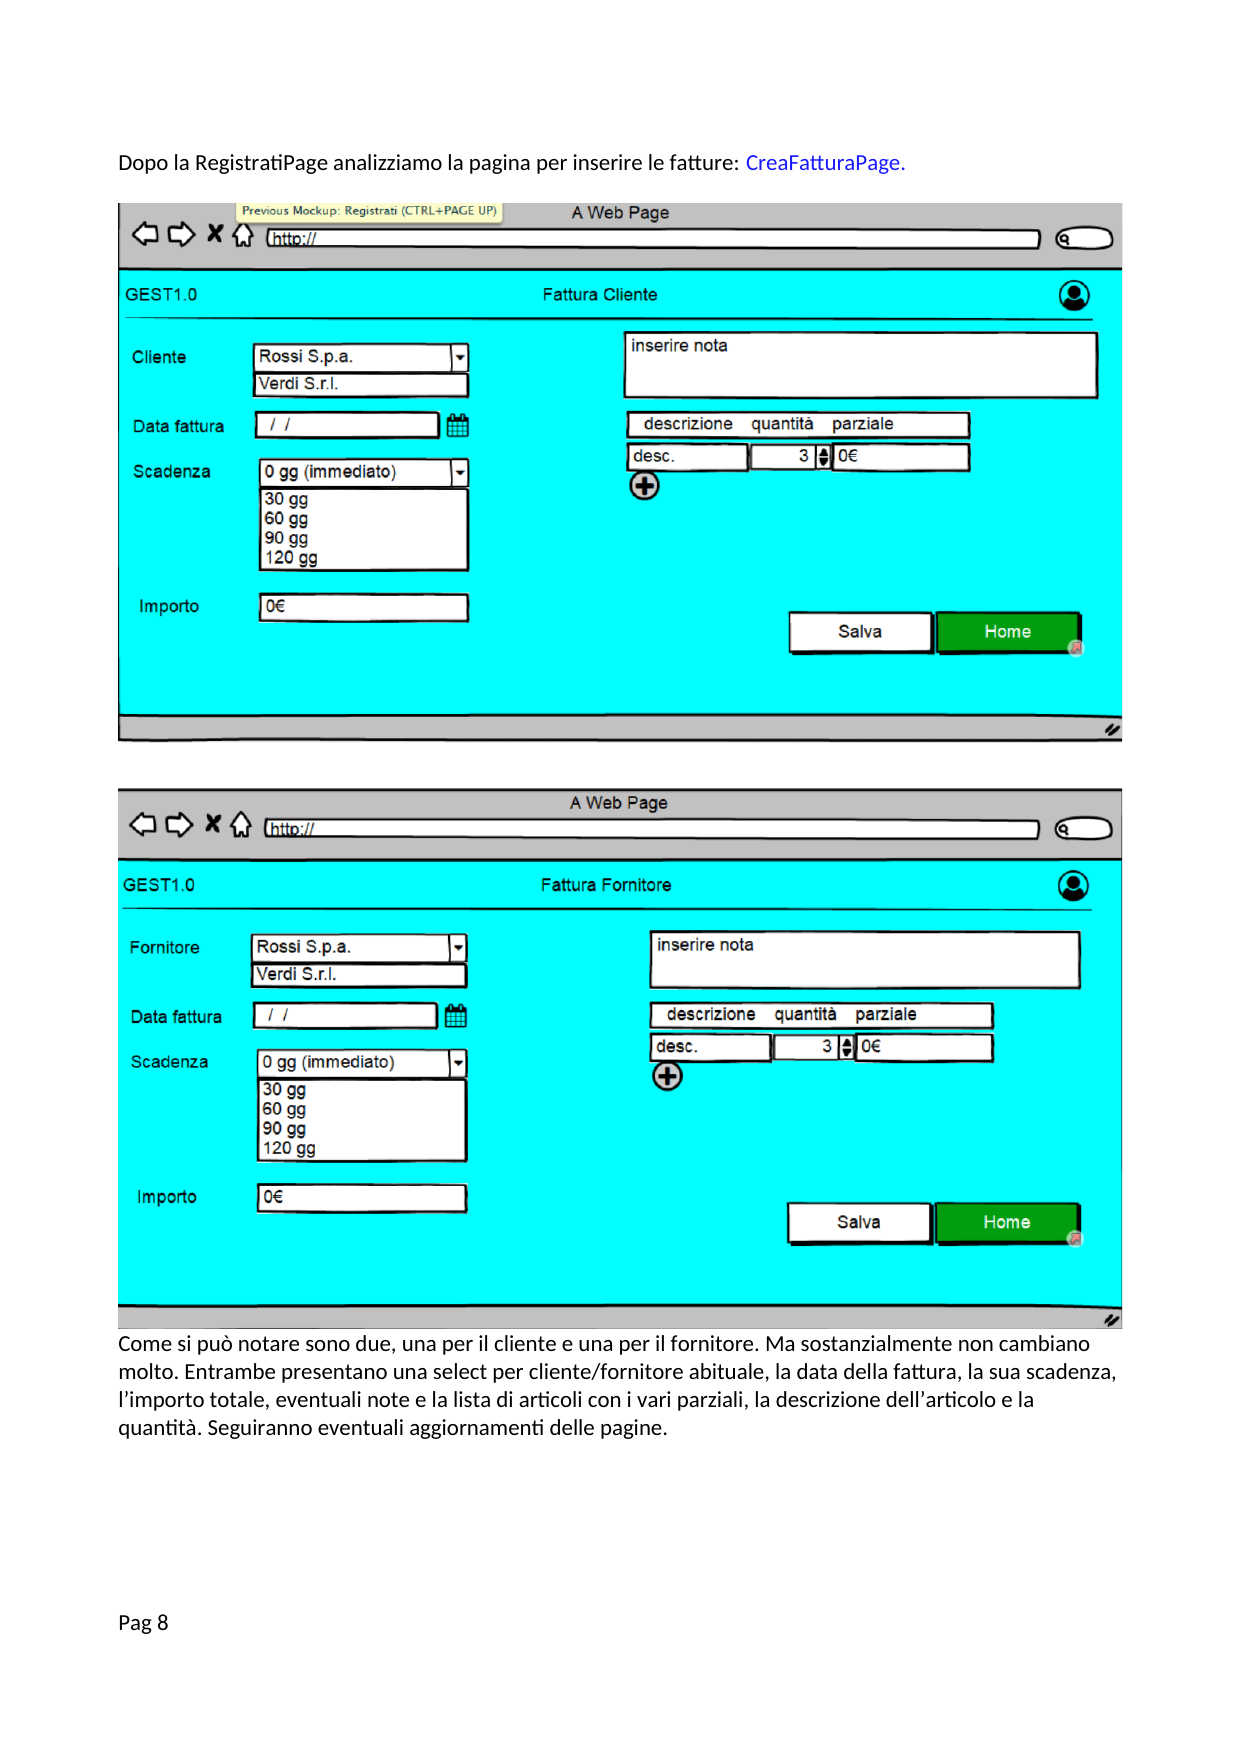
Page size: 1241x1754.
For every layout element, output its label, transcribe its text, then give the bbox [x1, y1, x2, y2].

text Come si può notare sono due, una per il cliente e una per il fornitore. Ma sostanzialmente non cambiano molto. Entrambe presentano una select per cliente/fornitore abituale, la data della fattura, la sua scadenza, l’importo totale, eventuali note e la lista di articoli con i vari parziali, la descrizione dell’articolo e la quantità. Seguiranno eventuali aggiornamenti delle pagine. [118, 1329, 1122, 1441]
text Dopo la RegistratiPage analizziamo la pagina per inserire le fatture: CreaFatturaPage. [118, 148, 1122, 176]
picture [118, 203, 1123, 743]
picture [118, 788, 1123, 1329]
